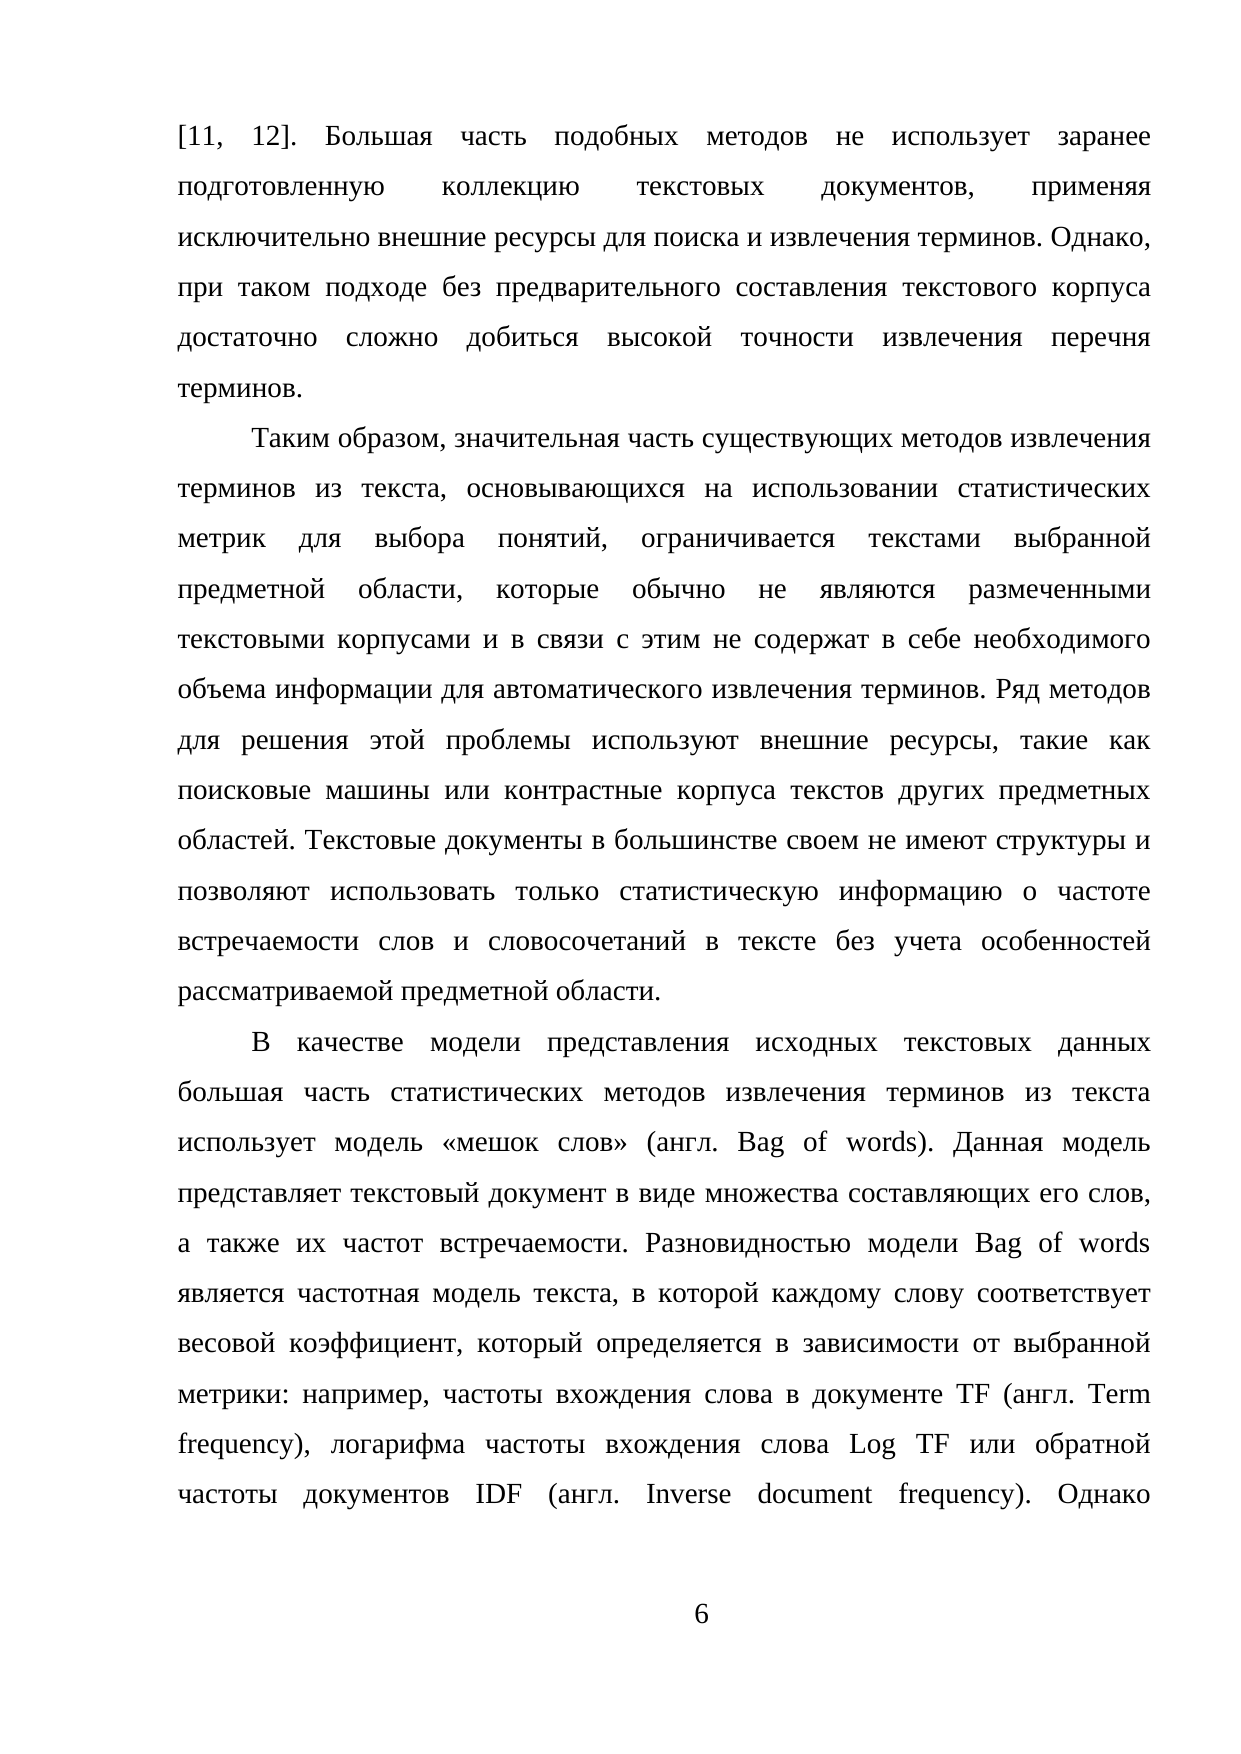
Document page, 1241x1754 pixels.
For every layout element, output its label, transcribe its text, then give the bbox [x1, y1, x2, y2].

text В качестве модели представления исходных текстовых данных большая часть статистических методов извлечения терминов из текста использует модель «мешок слов» (англ. Bag of words). Данная модель представляет текстовый документ в виде множества составляющих его слов, а также их частот встречаемости. Разновидностью модели Bag of words является частотная модель текста, в которой каждому слову соответствует весовой коэффициент, который определяется в зависимости от выбранной метрики: например, частоты вхождения слова в документе TF (англ. Term frequency), логарифма частоты вхождения слова Log TF или обратной частоты документов IDF (англ. Inverse document frequency). Однако [177, 1024, 1152, 1510]
text Таким образом, значительная часть существующих методов извлечения терминов из текста, основывающихся на использовании статистических метрик для выбора понятий, ограничивается текстами выбранной предметной области, которые обычно не являются размеченными текстовыми корпусами и в связи с этим не содержат в себе необходимого объема информации для автоматического извлечения терминов. Ряд методов для решения этой проблемы используют внешние ресурсы, такие как поисковые машины или контрастные корпуса текстов других предметных областей. Текстовые документы в большинстве своем не имеют структуры и позволяют использовать только статистическую информацию о частоте встречаемости слов и словосочетаний в тексте без учета особенностей рассматриваемой предметной области. [177, 420, 1152, 1007]
text [11, 12]. Большая часть подобных методов не использует заранее подготовленную коллекцию текстовых документов, применяя исключительно внешние ресурсы для поиска и извлечения терминов. Однако, при таком подходе без предварительного составления текстового корпуса достаточно сложно добиться высокой точности извлечения перечня терминов. [177, 118, 1152, 403]
